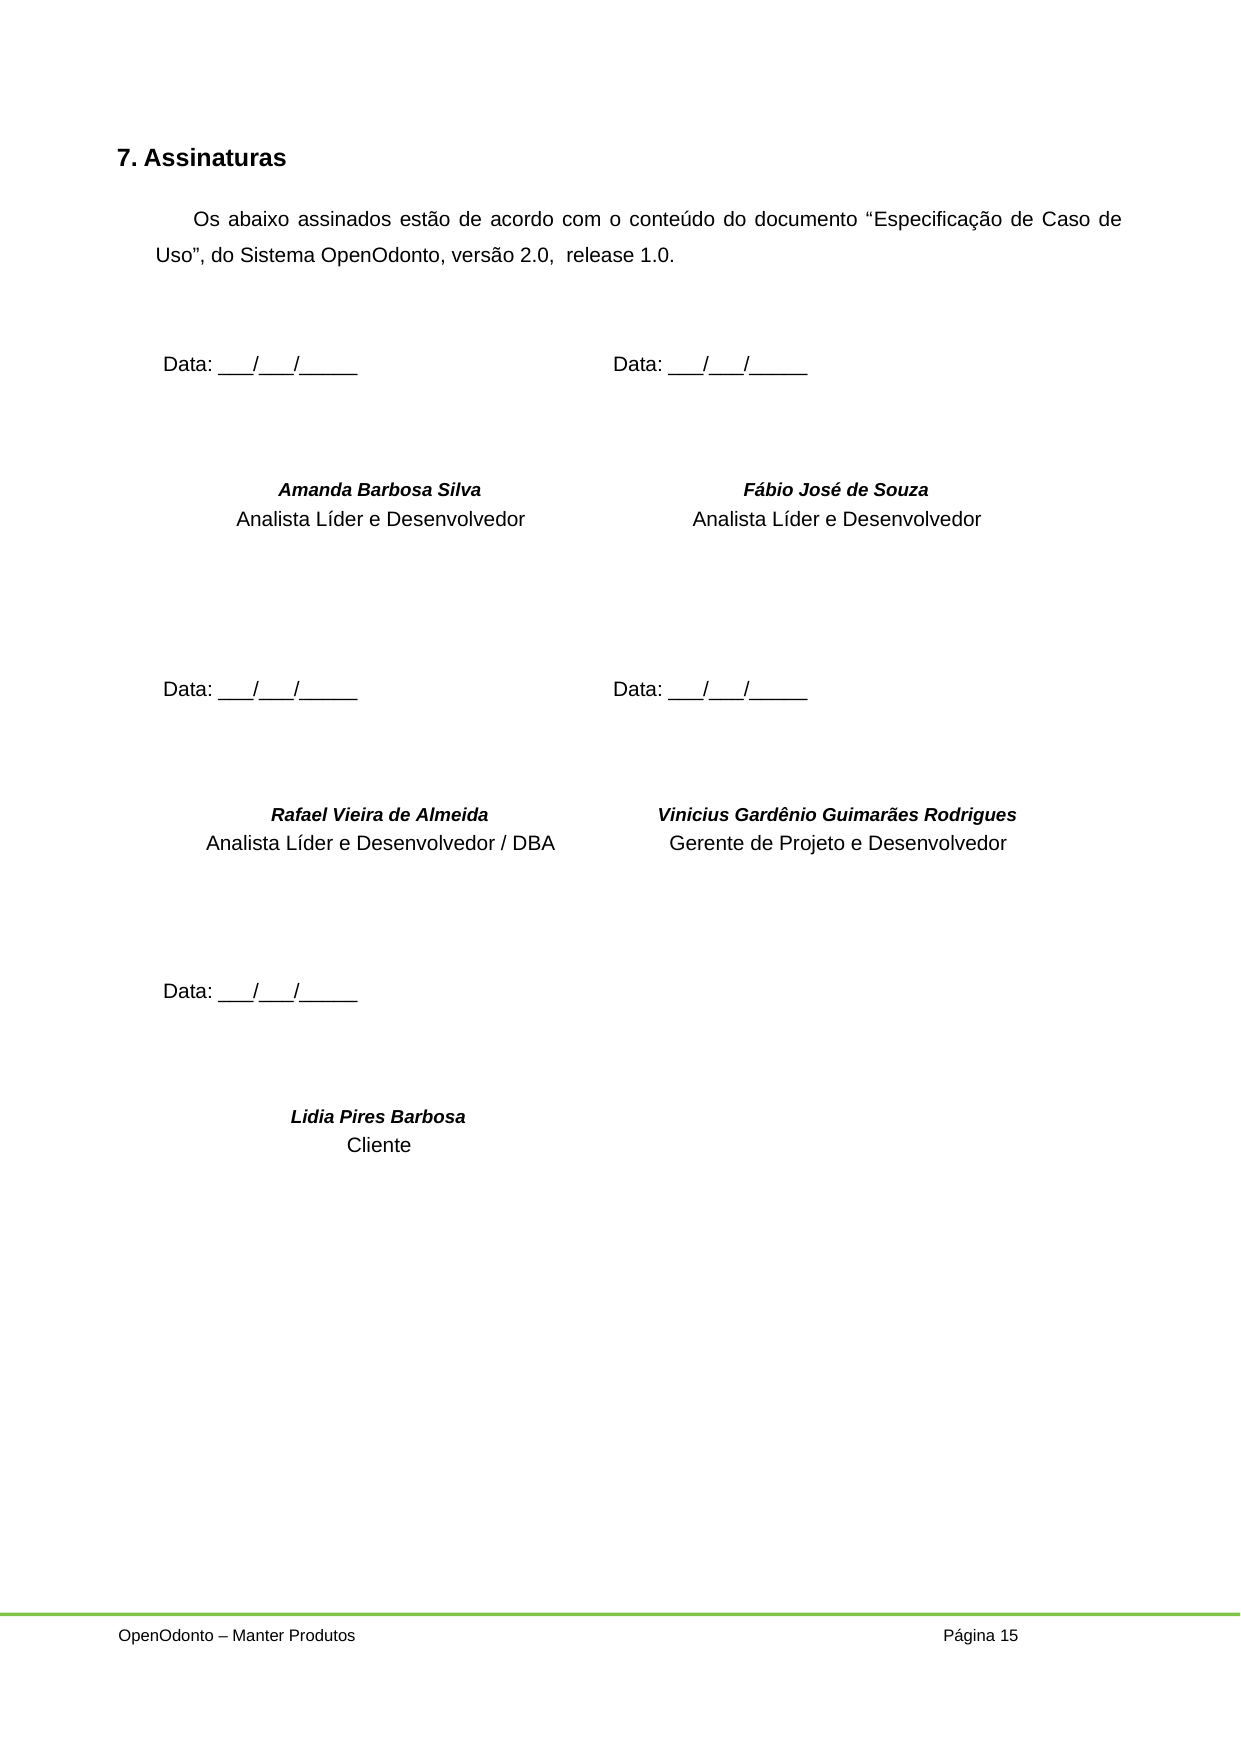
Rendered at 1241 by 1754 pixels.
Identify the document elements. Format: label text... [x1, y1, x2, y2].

table_header Data: ___/___/_____ [606, 640, 1070, 797]
table_cell Amanda Barbosa Silva Analista Líder e Desenvolvedor [156, 473, 606, 567]
table_cell Rafael Vieira de Almeida Analista Líder e Desenvolvedor / DBA [156, 797, 606, 892]
table_cell Fábio José de Souza Analista Líder e Desenvolvedor [606, 473, 1068, 567]
table_header Data: ___/___/_____ [156, 640, 606, 797]
subtitle 7. Assinaturas [117, 143, 1122, 172]
table_cell Vinicius Gardênio Guimarães Rodrigues Gerente de Projeto e Desenvolvedor [606, 797, 1070, 892]
table_cell Lidia Pires Barbosa Cliente [156, 1099, 602, 1170]
table_header Data: ___/___/_____ [606, 315, 1068, 472]
table_header Data: ___/___/_____ [156, 942, 602, 1099]
title Os abaixo assinados estão de acordo com o conteúdo do documento “Especificação de Caso de Uso”, do Sistema OpenOdonto, versão 2.0, release 1.0. [155, 207, 1122, 267]
table_header Data: ___/___/_____ [156, 315, 606, 472]
